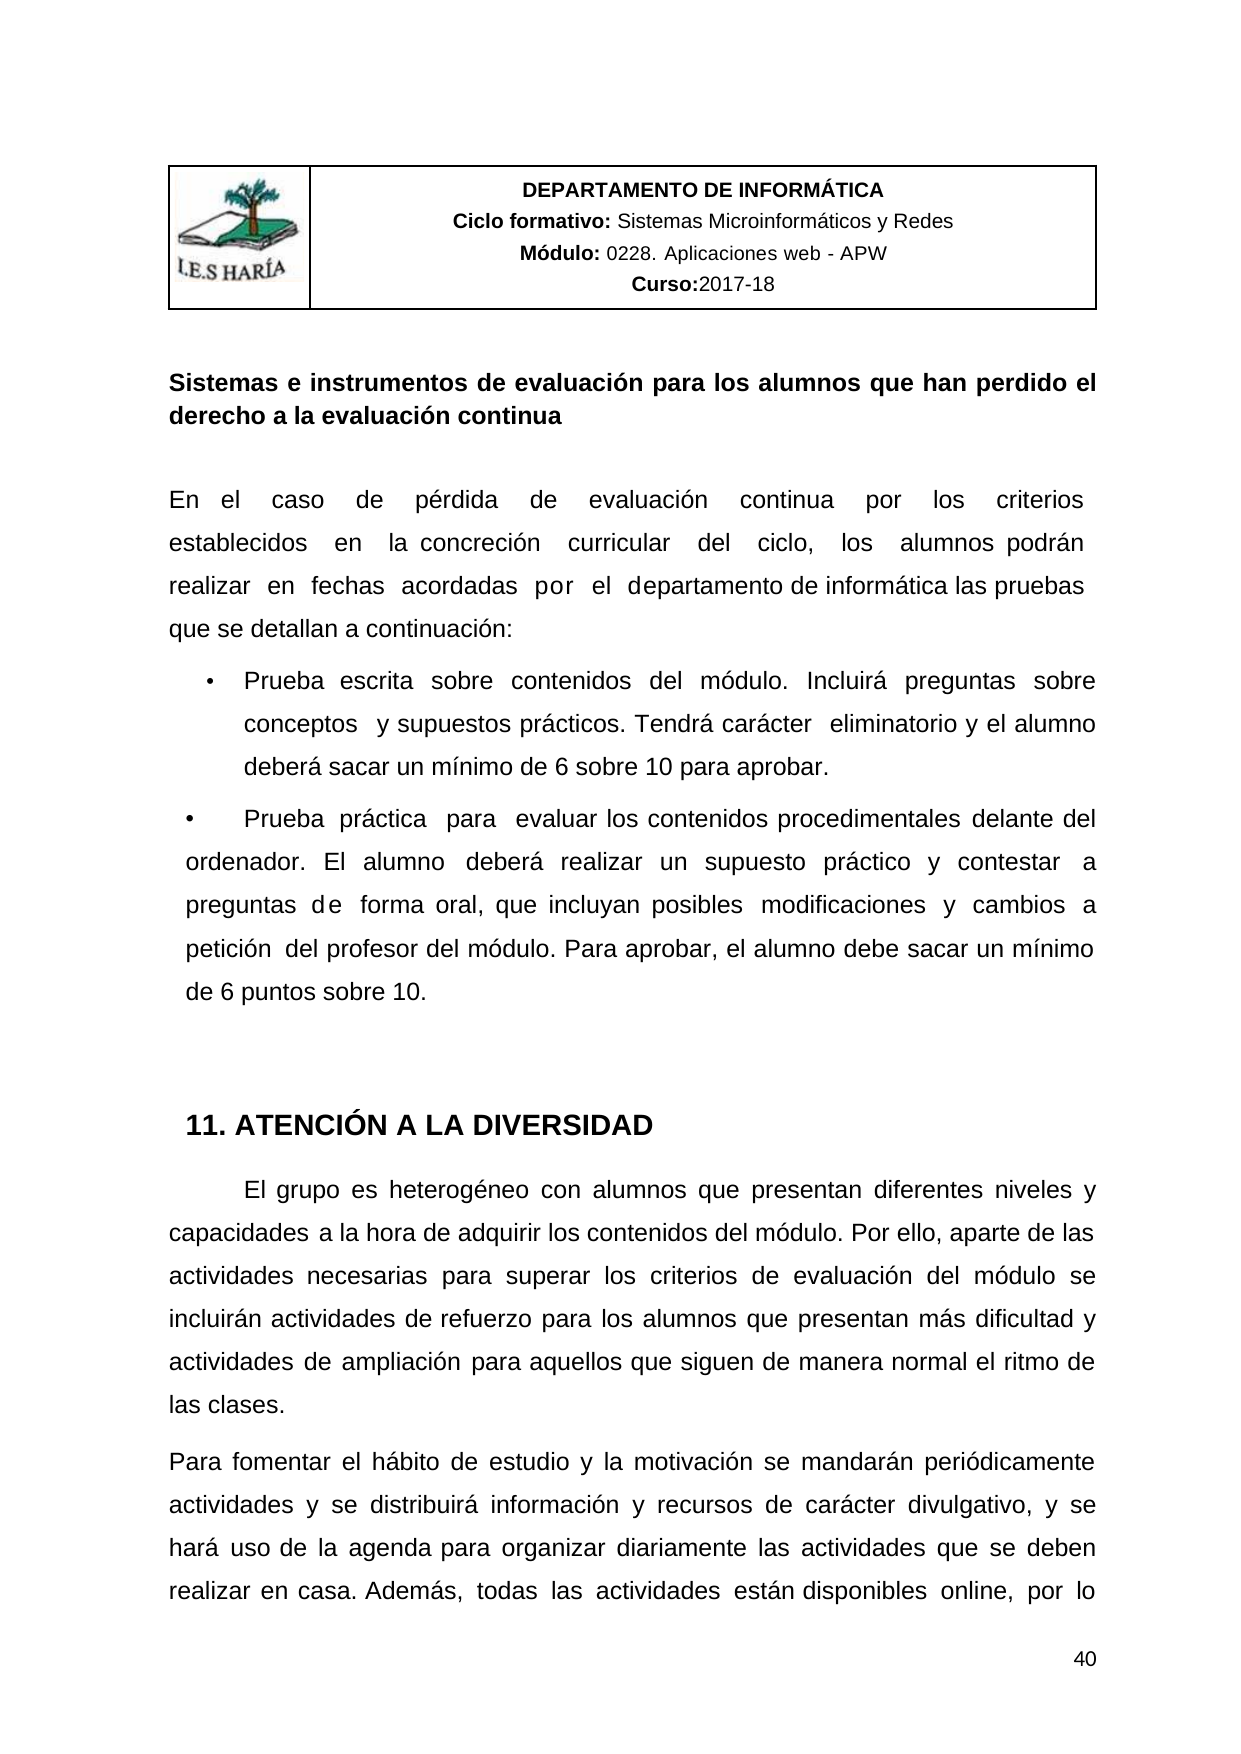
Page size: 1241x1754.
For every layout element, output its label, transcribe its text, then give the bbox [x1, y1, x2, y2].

text Para fomentar el hábito de estudio y la motivación se mandarán periódicamente actividades y se distribuirá información y recursos de carácter divulgativo, y se hará uso de la agenda para organizar diariamente las actividades que se deben realizar en casa. Además, todas las actividades están disponibles online, por lo [169, 1446, 1096, 1604]
text El grupo es heterogéneo con alumnos que presentan diferentes niveles y capacidades a la hora de adquirir los contenidos del módulo. Por ello, aparte de las actividades necesarias para superar los criterios de evaluación del módulo se incluirán actividades de refuerzo para los alumnos que presentan más dificultad y actividades de ampliación para aquellos que siguen de manera normal el ritmo de las clases. [169, 1175, 1096, 1419]
picture [174, 172, 305, 282]
subtitle 11. ATENCIÓN A LA DIVERSIDAD [185, 1108, 1096, 1141]
list Prueba escrita sobre contenidos del módulo. Incluirá preguntas sobre conceptos y supuestos prácticos. Tendrá carácter eliminatorio y el alumno deberá sacar un mínimo de 6 sobre 10 para aprobar. [206, 666, 1096, 781]
text Sistemas e instrumentos de evaluación para los alumnos que han perdido el derecho a la evaluación continua [169, 368, 1096, 429]
text En el caso de pérdida de evaluación continua por los criterios establecidos en la concreción curricular del ciclo, los alumnos podrán realizar en fechas acordadas por el departamento de informática las pruebas que se detallan a continuación: [169, 484, 1085, 643]
list Prueba práctica para evaluar los contenidos procedimentales delante del ordenador. El alumno deberá realizar un supuesto práctico y contestar a preguntas de forma oral, que incluyan posibles modificaciones y cambios a petición del profesor del módulo. Para aprobar, el alumno debe sacar un mínimo de 6 puntos sobre 10. [185, 804, 1096, 1006]
